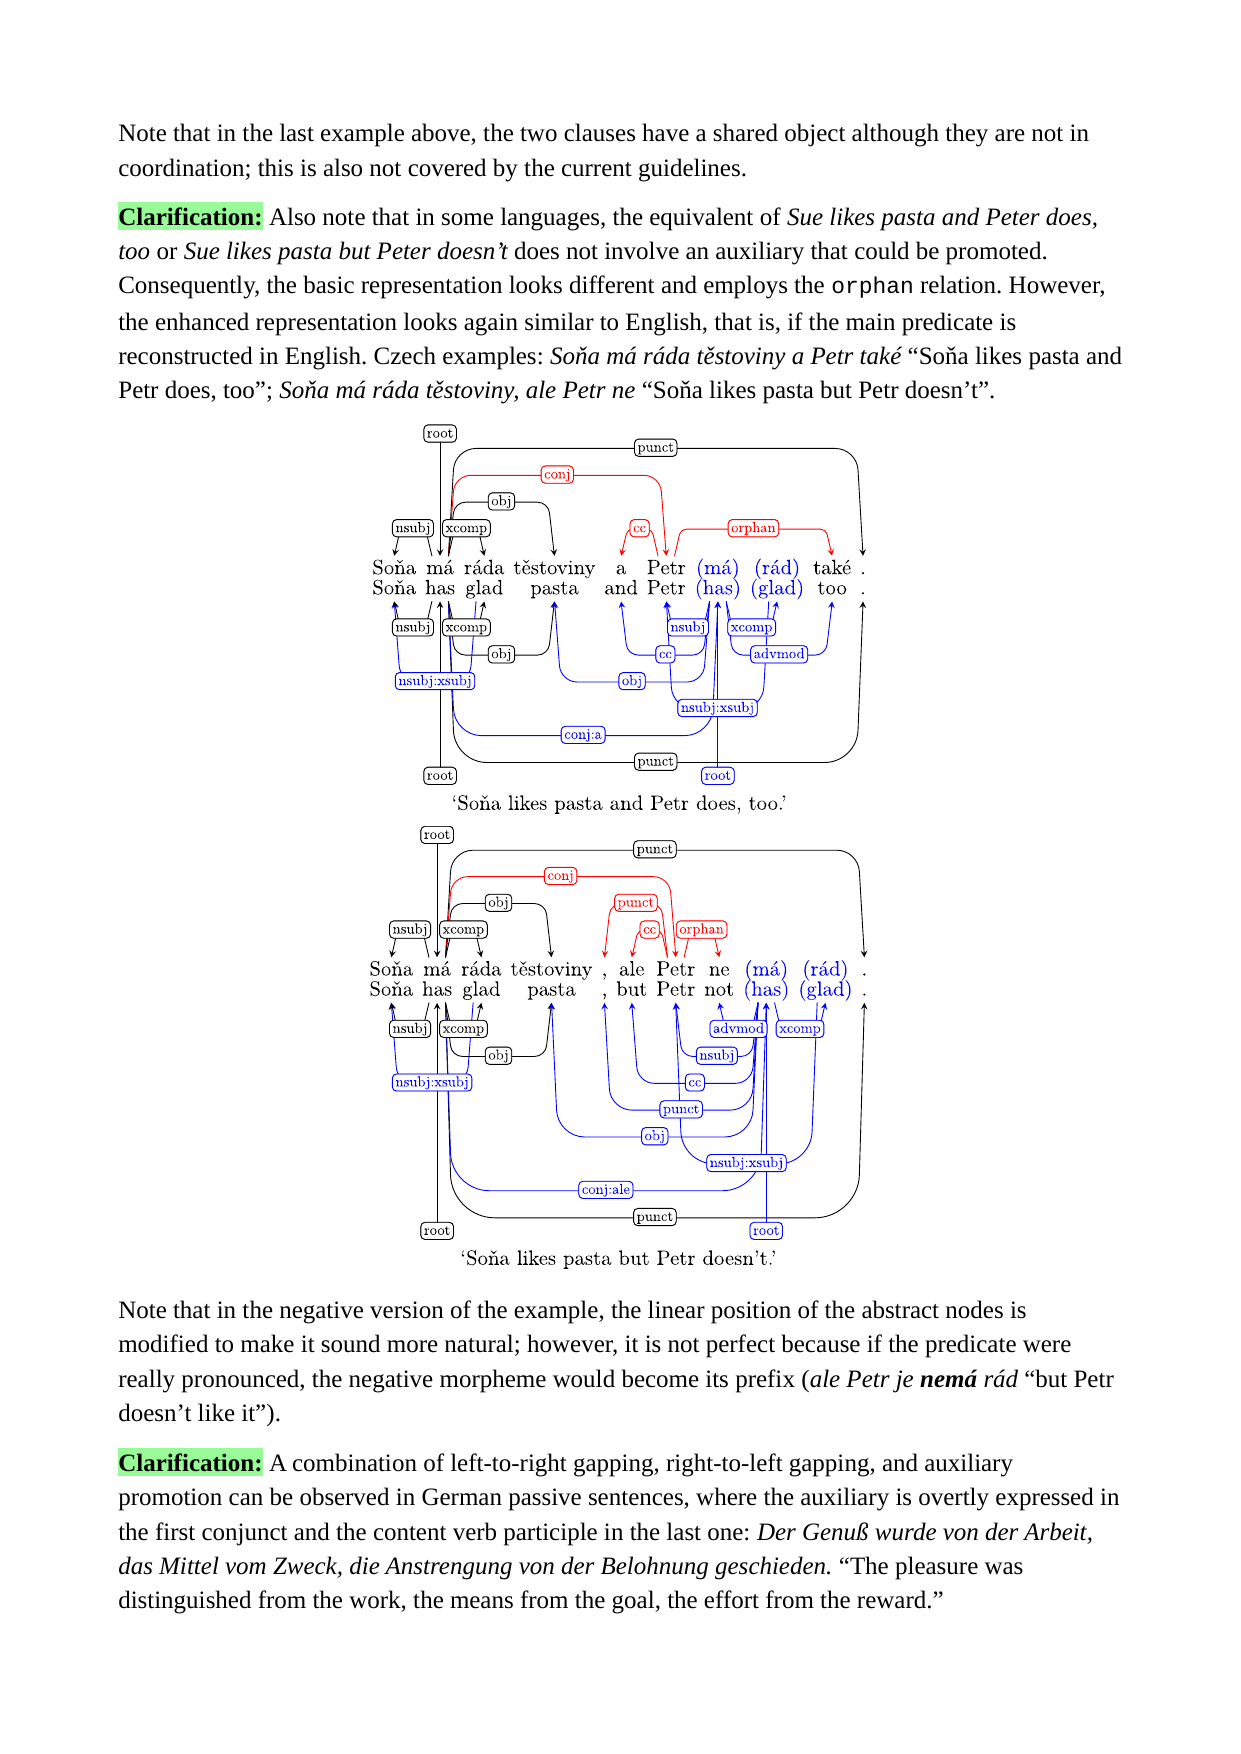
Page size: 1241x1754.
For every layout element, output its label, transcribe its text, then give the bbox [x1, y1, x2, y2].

text Note that in the last example above, the two clauses have a shared object although they are not in coordination; this is also not covered by the current guidelines. [118, 118, 1122, 181]
text Note that in the negative version of the example, the linear position of the abstract nodes is modified to make it sound more natural; however, it is not perfect because if the predicate were really pronounced, the negative morpheme would become its prefix (ale Petr je nemá rád “but Petr doesn’t like it”). [118, 1295, 1122, 1427]
text Clarification: A combination of left-to-right gapping, right-to-left gapping, and auxiliary promotion can be observed in German passive sentences, where the auxiliary is overtly expressed in the first conjunct and the content verb participle in the last one: Der Genuß wurde von der Arbeit, das Mittel vom Zweck, die Anstrengung von der Belohnung geschieden. “The pleasure was distinguished from the work, the means from the goal, the effort from the reward.” [118, 1448, 1122, 1614]
text Clarification: Also note that in some languages, the equivalent of Sue likes pasta and Peter does, too or Sue likes pasta but Peter doesn’t does not involve an auxiliary that could be promoted. Consequently, the basic representation looks different and employs the orphan relation. However, the enhanced representation looks again similar to English, that is, if the main predicate is reconstructed in English. Czech examples: Soňa má ráda těstoviny a Petr také “Soňa likes pasta and Petr does, too”; Soňa má ráda těstoviny, ale Petr ne “Soňa likes pasta but Petr doesn’t”. [118, 202, 1122, 404]
